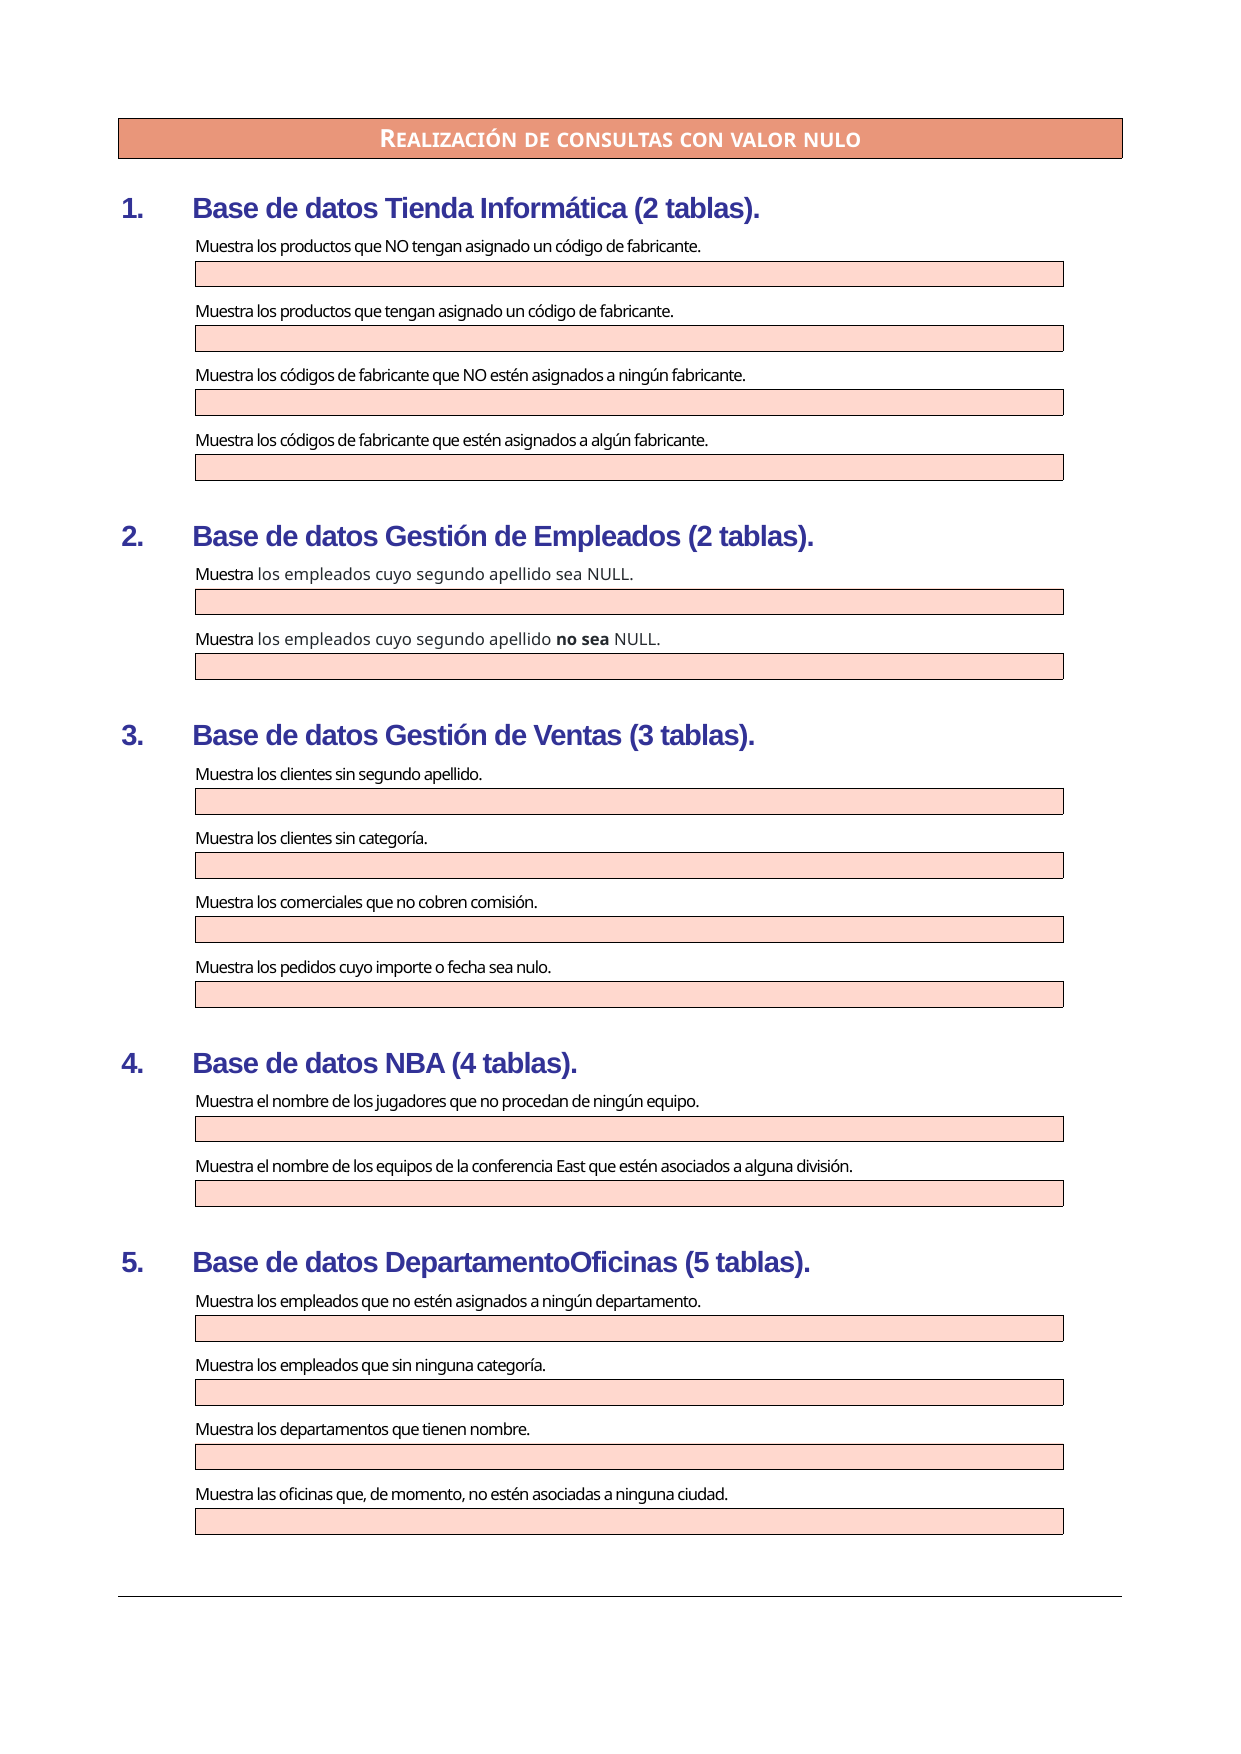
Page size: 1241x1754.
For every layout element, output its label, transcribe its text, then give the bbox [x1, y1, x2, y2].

text Muestra los códigos de fabricante que NO estén asignados a ningún fabricante. [192, 361, 1122, 389]
text Muestra los empleados que no estén asignados a ningún departamento. [192, 1286, 1122, 1315]
text Muestra los productos que NO tengan asignado un código de fabricante. [192, 232, 1122, 261]
text 5. Base de datos DepartamentoOficinas (5 tablas). [118, 1242, 1122, 1281]
text Muestra los pedidos cuyo importe o fecha sea nulo. [192, 952, 1122, 981]
text 3. Base de datos Gestión de Ventas (3 tablas). [118, 715, 1122, 754]
text Muestra los empleados cuyo segundo apellido sea NULL. [192, 560, 1122, 588]
text Muestra el nombre de los equipos de la conferencia East que estén asociados a alguna división. [192, 1151, 1122, 1180]
text Muestra los empleados cuyo segundo apellido no sea NULL. [192, 624, 1122, 653]
text Muestra los empleados que sin ninguna categoría. [192, 1351, 1122, 1379]
text Muestra el nombre de los jugadores que no procedan de ningún equipo. [192, 1087, 1122, 1116]
text Muestra los clientes sin segundo apellido. [192, 759, 1122, 788]
text 1. Base de datos Tienda Informática (2 tablas). [118, 188, 1122, 227]
text Muestra los códigos de fabricante que estén asignados a algún fabricante. [192, 425, 1122, 454]
text 2. Base de datos Gestión de Empleados (2 tablas). [118, 516, 1122, 555]
text 4. Base de datos NBA (4 tablas). [118, 1043, 1122, 1082]
text Muestra los productos que tengan asignado un código de fabricante. [192, 296, 1122, 325]
text Muestra los comerciales que no cobren comisión. [192, 888, 1122, 916]
text Muestra los departamentos que tienen nombre. [192, 1415, 1122, 1443]
text Muestra los clientes sin categoría. [192, 823, 1122, 852]
text Muestra las oficinas que, de momento, no estén asociadas a ninguna ciudad. [192, 1479, 1122, 1508]
